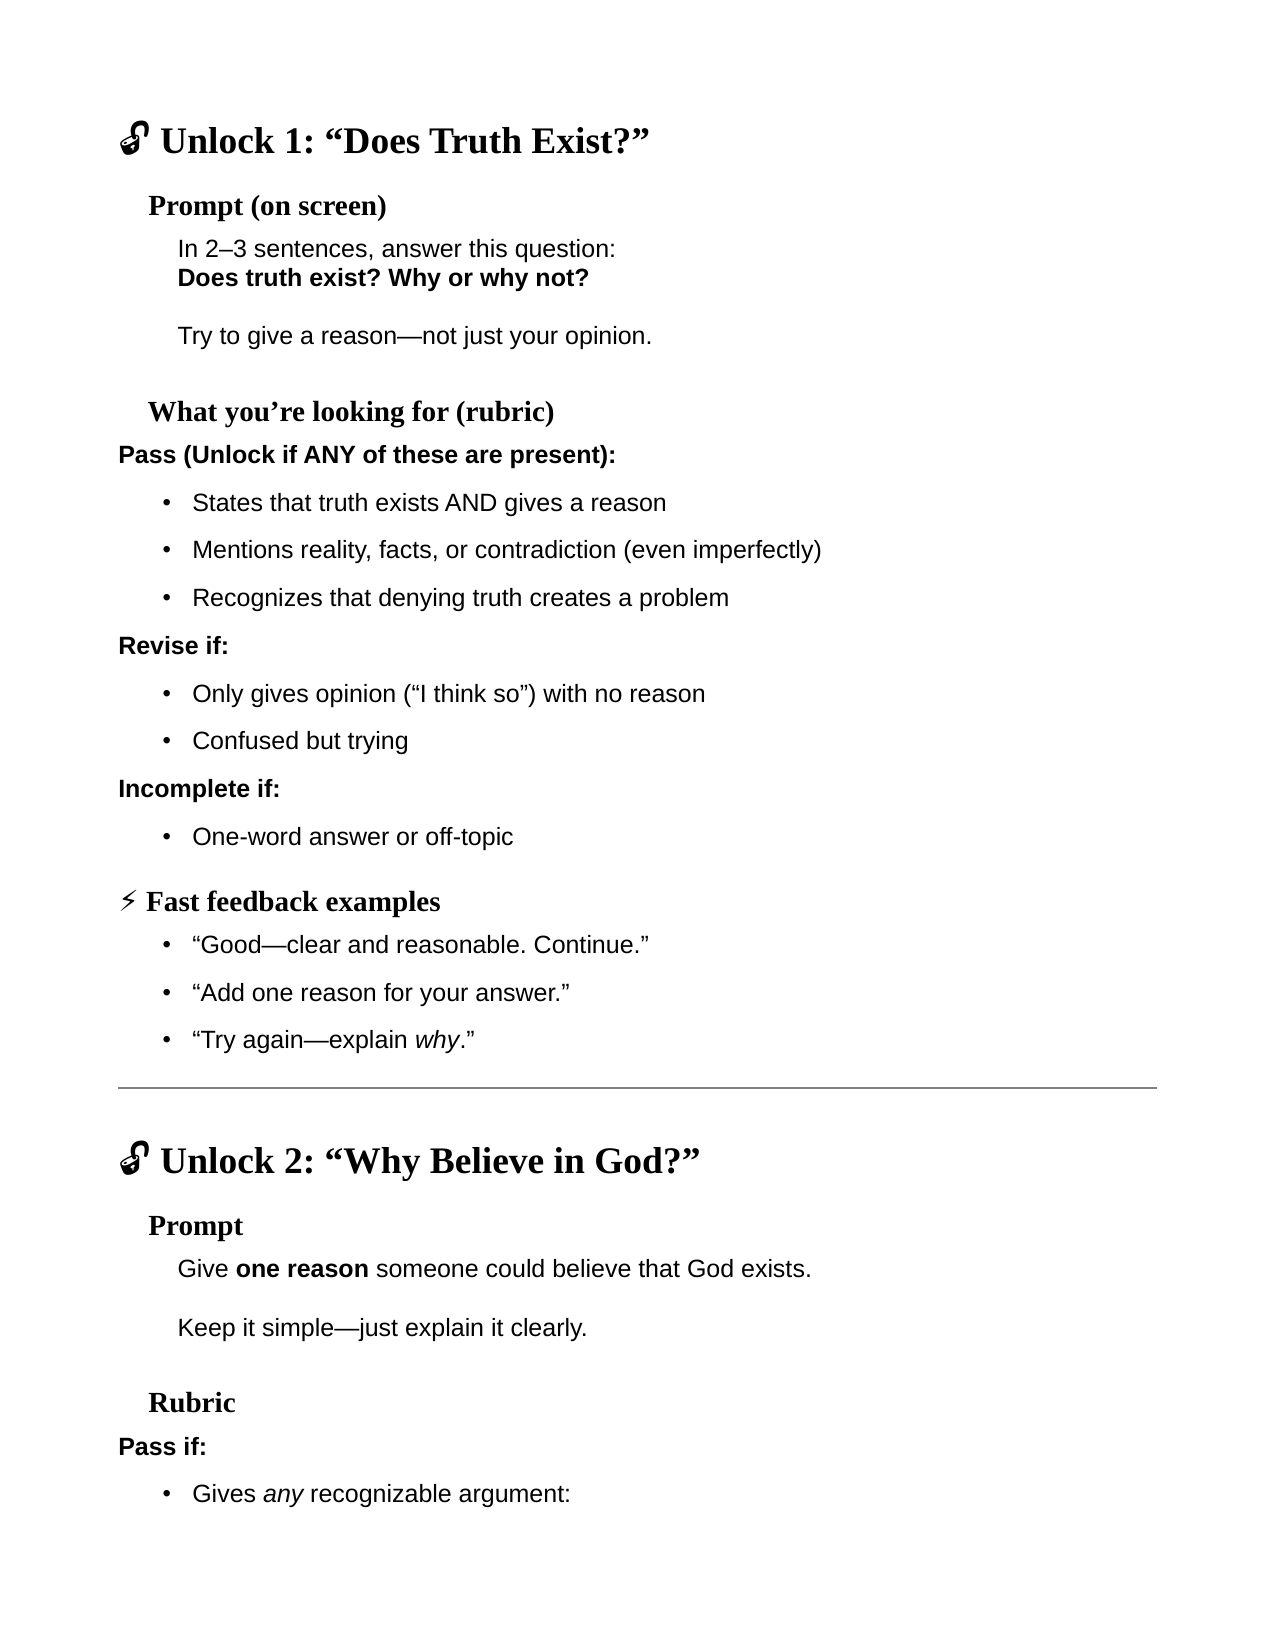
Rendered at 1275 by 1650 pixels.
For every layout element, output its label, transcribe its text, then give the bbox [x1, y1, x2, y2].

subtitle 📌 Prompt (on screen) [118, 188, 1157, 222]
list States that truth exists AND gives a reason [162, 488, 1157, 517]
list Confused but trying [162, 726, 1157, 755]
text Pass if: [118, 1431, 1157, 1460]
text In 2–3 sentences, answer this question: Does truth exist? Why or why not? [177, 234, 1098, 292]
text Try to give a reason—not just your opinion. [177, 321, 1098, 350]
list “Add one reason for your answer.” [162, 978, 1157, 1006]
subtitle 📌 Prompt [118, 1208, 1157, 1242]
text Keep it simple—just explain it clearly. [177, 1313, 1098, 1341]
subtitle ⚡ Fast feedback examples [118, 884, 1157, 917]
text Incomplete if: [118, 774, 1157, 803]
subtitle ✅ What you’re looking for (rubric) [118, 394, 1157, 428]
text Give one reason someone could believe that God exists. [177, 1254, 1098, 1283]
list Mentions reality, facts, or contradiction (even imperfectly) [162, 536, 1157, 564]
subtitle ✅ Rubric [118, 1385, 1157, 1419]
list “Try again—explain why.” [162, 1025, 1157, 1054]
list Recognizes that denying truth creates a problem [162, 583, 1157, 612]
subtitle 🔓 Unlock 2: “Why Believe in God?” [118, 1138, 1157, 1181]
subtitle 🔓 Unlock 1: “Does Truth Exist?” [118, 118, 1157, 161]
list “Good—clear and reasonable. Continue.” [162, 930, 1157, 959]
list Only gives opinion (“I think so”) with no reason [162, 678, 1157, 707]
text Pass (Unlock if ANY of these are present): [118, 440, 1157, 469]
list Gives any recognizable argument: [162, 1479, 1157, 1508]
text Revise if: [118, 631, 1157, 660]
list One-word answer or off-topic [162, 822, 1157, 850]
